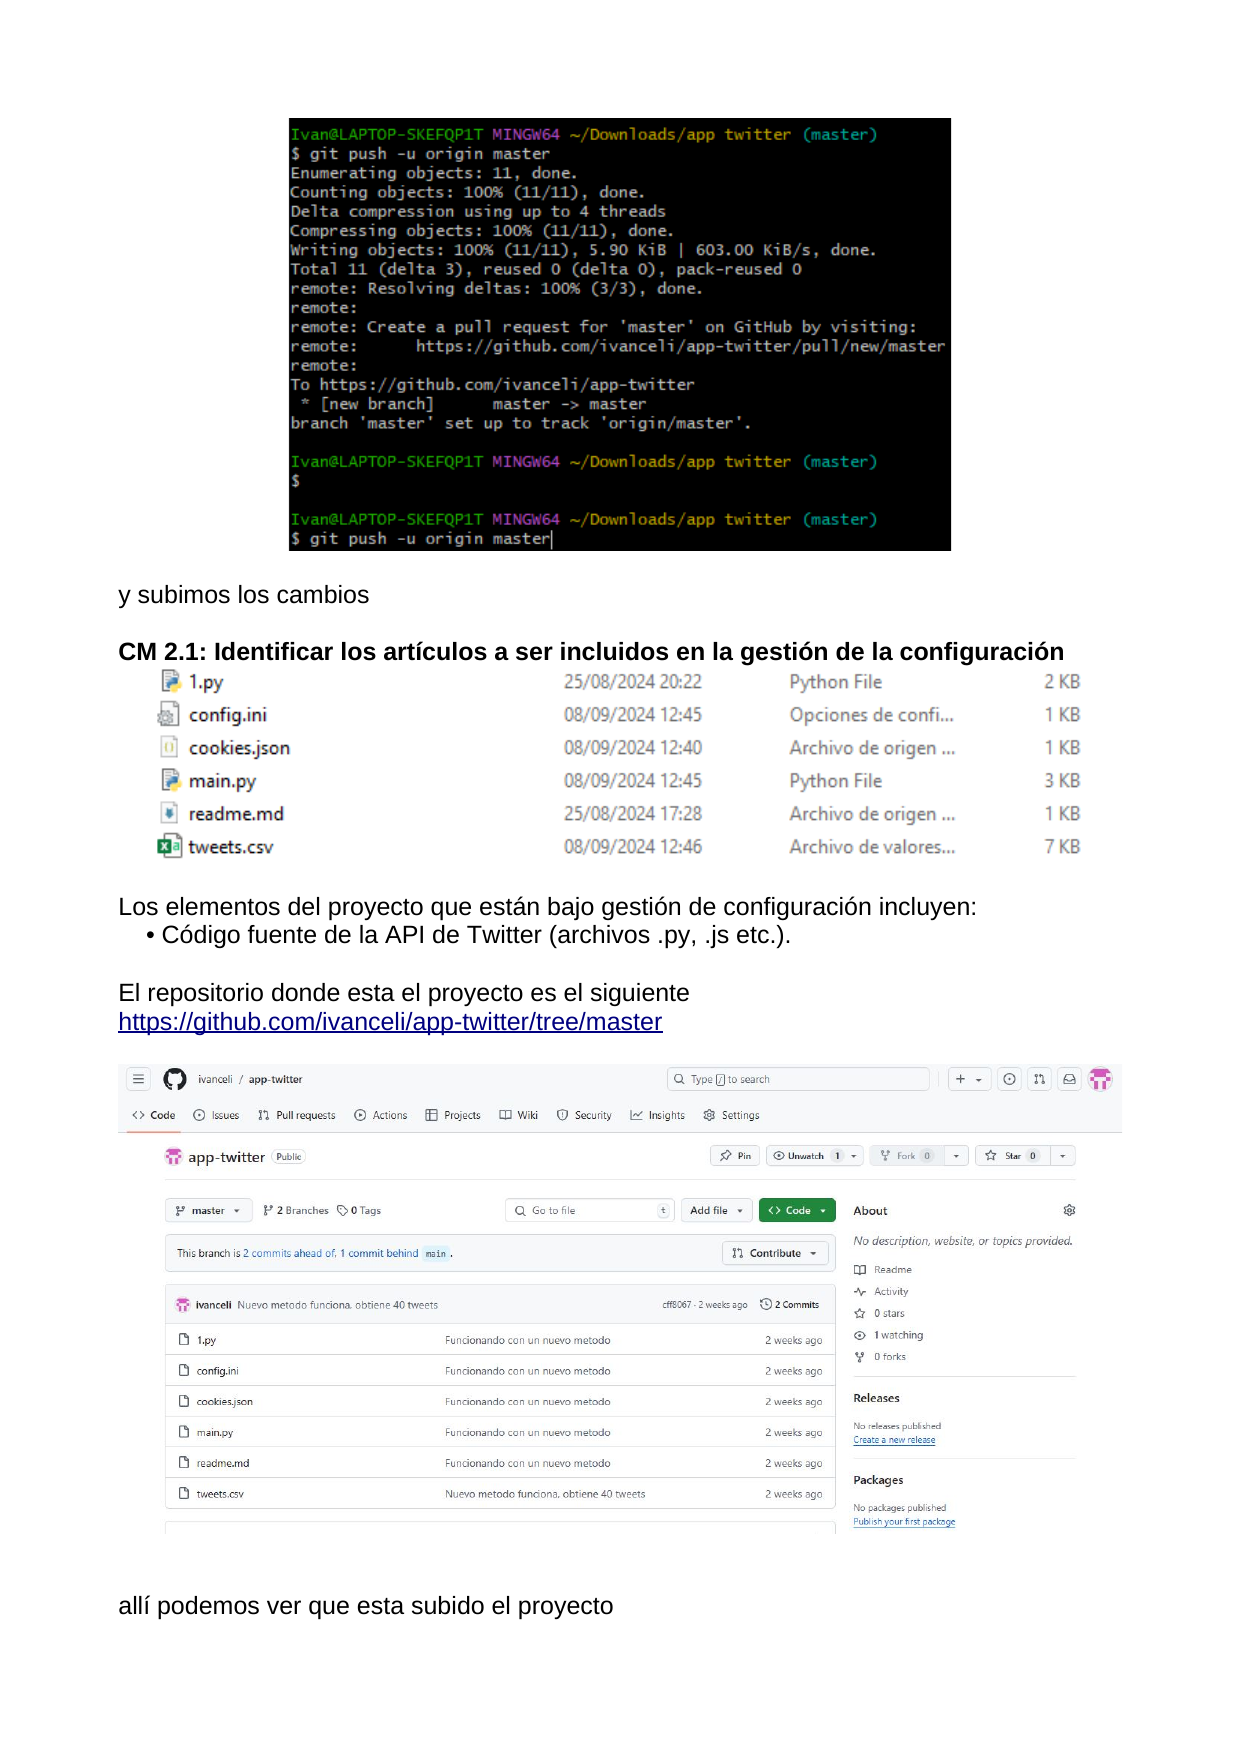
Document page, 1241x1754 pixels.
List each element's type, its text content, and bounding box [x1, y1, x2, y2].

text • Código fuente de la API de Twitter (archivos .py, .js etc.). [118, 920, 1122, 949]
picture [142, 666, 1098, 863]
text El repositorio donde esta el proyecto es el siguiente [118, 978, 1122, 1007]
picture [288, 118, 952, 551]
text CM 2.1: Identificar los artículos a ser incluidos en la gestión de la configuración [118, 637, 1122, 666]
text Los elementos del proyecto que están bajo gestión de configuración incluyen: [118, 892, 1122, 920]
text https://github.com/ivanceli/app-twitter/tree/master [118, 1007, 1122, 1035]
text allí podemos ver que esta subido el proyecto [118, 1591, 1122, 1620]
text y subimos los cambios [118, 580, 1122, 608]
picture [118, 1064, 1123, 1534]
